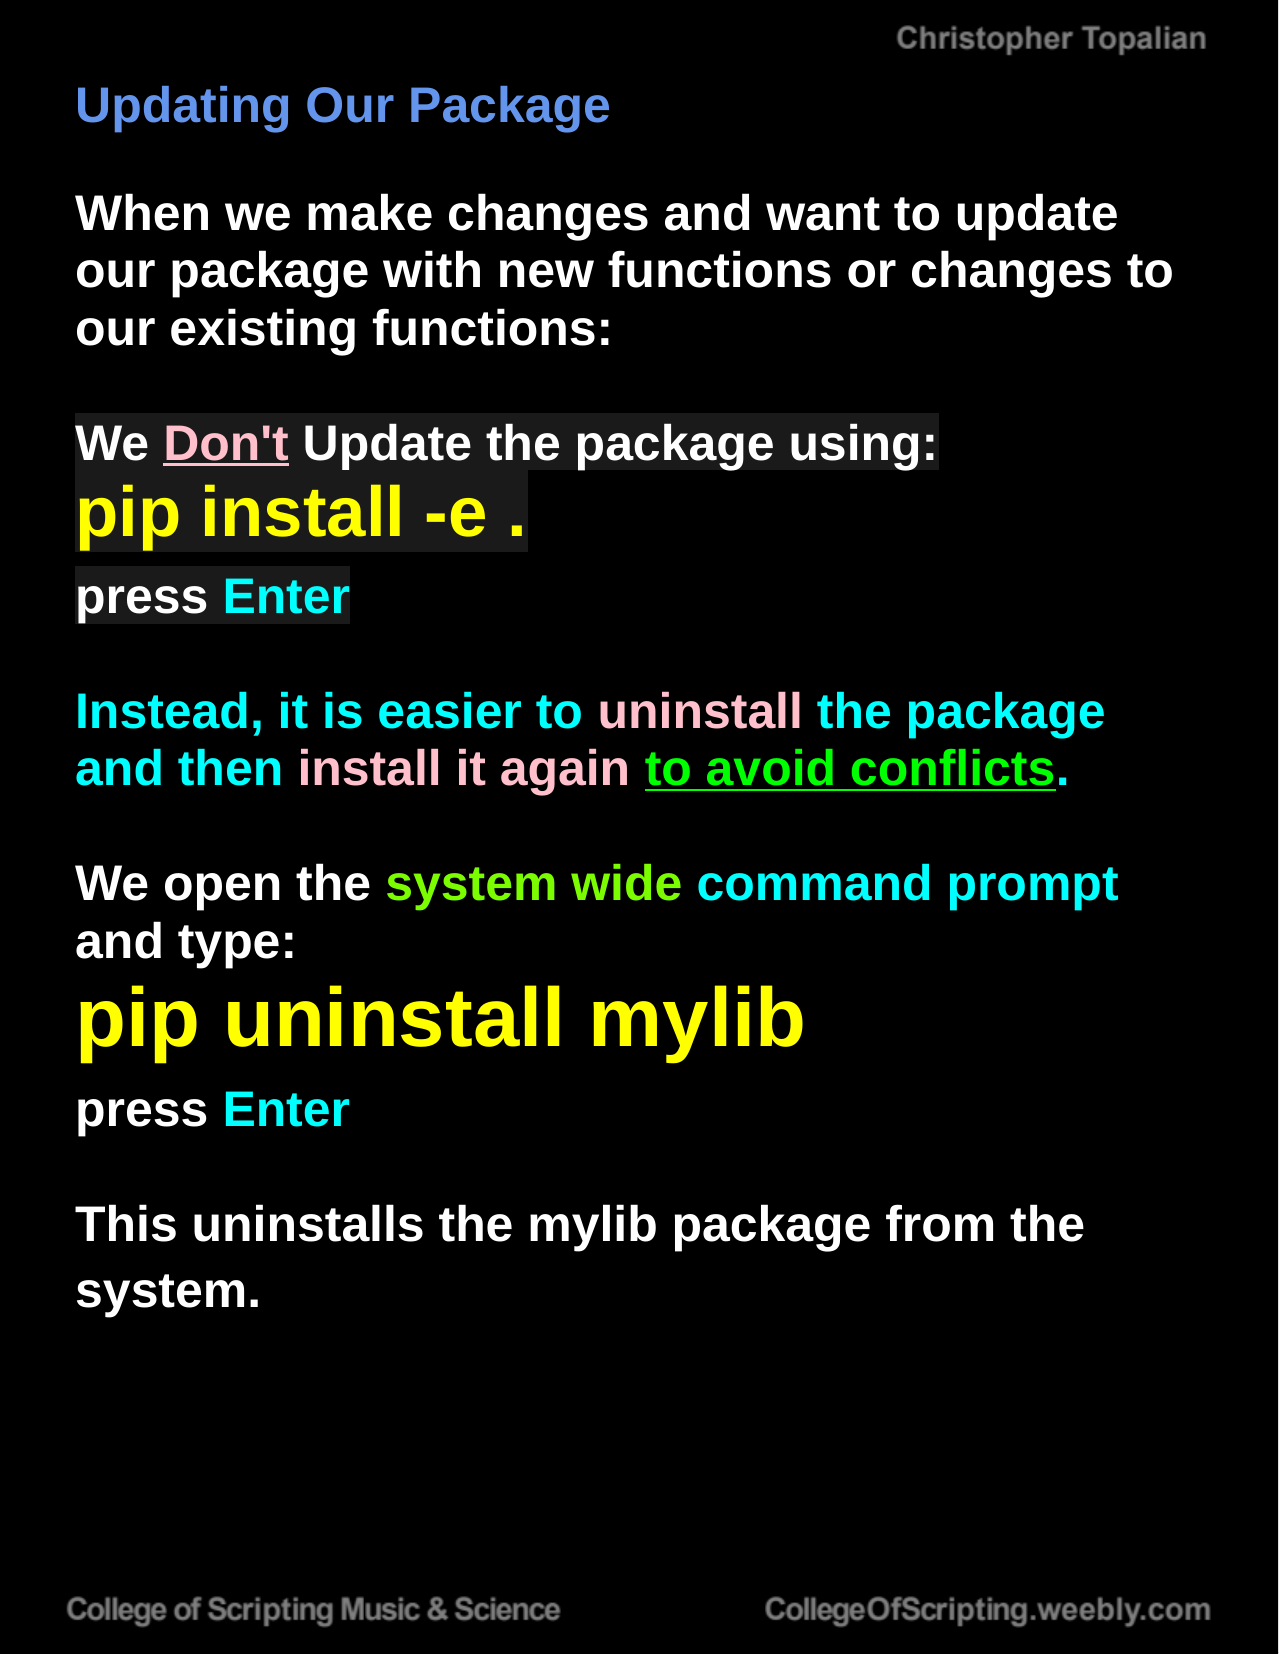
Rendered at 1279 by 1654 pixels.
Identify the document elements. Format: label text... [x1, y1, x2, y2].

text press Enter [75, 1079, 1203, 1136]
text We open the system wide command prompt and type: [75, 854, 1203, 969]
text press Enter [75, 566, 1203, 624]
text We Don't Update the package using: [75, 413, 1203, 470]
text When we make changes and want to update our package with new functions or changes to our existing functions: [75, 183, 1203, 355]
text pip uninstall mylib [75, 969, 1203, 1064]
text pip install -e . [75, 470, 1203, 552]
text This uninstalls the mylib package from the system. [75, 1194, 1203, 1317]
text Instead, it is easier to uninstall the package and then install it again to avoid conflicts. [75, 681, 1203, 796]
subtitle Updating Our Package [75, 75, 1203, 132]
